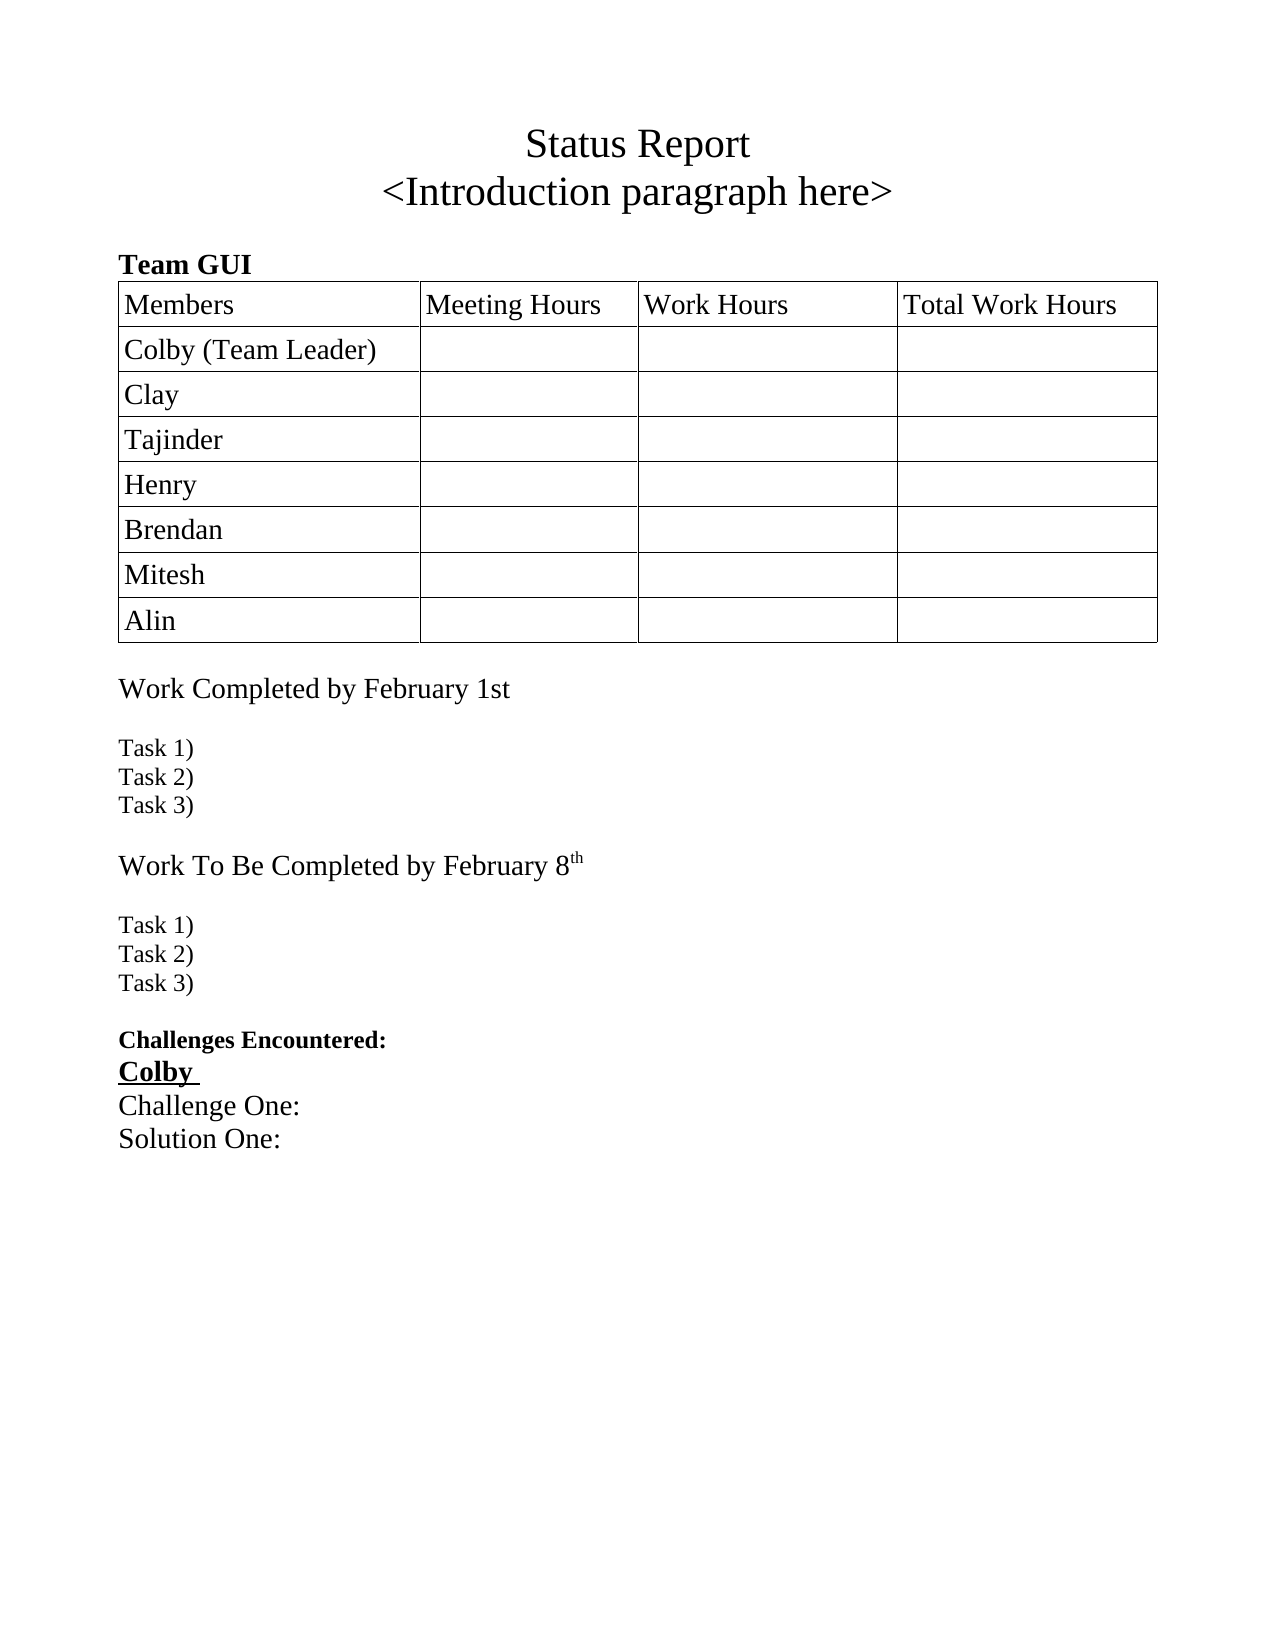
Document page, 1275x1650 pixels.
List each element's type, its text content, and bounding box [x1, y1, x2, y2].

table_cell [421, 507, 637, 552]
text Task 3) [118, 968, 1157, 997]
table_header Total Work Hours [898, 282, 1157, 326]
table_cell [898, 553, 1157, 597]
table_cell Clay [119, 372, 419, 416]
text Colby [118, 1054, 1157, 1088]
text Status Report [118, 118, 1157, 166]
table_cell [639, 462, 897, 506]
table_cell [639, 327, 897, 371]
text Work Completed by February 1st [118, 671, 1157, 704]
table_cell [421, 462, 637, 506]
table_cell [421, 327, 637, 371]
table_cell [639, 553, 897, 597]
table_cell [421, 372, 637, 416]
table_cell [898, 372, 1157, 416]
table_cell [639, 507, 897, 552]
table_cell [898, 507, 1157, 552]
text Task 1) [118, 733, 1157, 762]
text Task 2) [118, 939, 1157, 968]
table_header Members [119, 282, 419, 326]
text Challenge One: [118, 1088, 1157, 1121]
table_cell Tajinder [119, 417, 419, 461]
text Team GUI [118, 247, 1157, 281]
table_cell [639, 372, 897, 416]
table_cell [421, 553, 637, 597]
table_cell Alin [119, 598, 419, 642]
table_cell [639, 598, 897, 642]
table_cell [421, 417, 637, 461]
table_cell Mitesh [119, 553, 419, 597]
text Task 3) [118, 791, 1157, 819]
text Task 1) [118, 910, 1157, 939]
text Task 2) [118, 762, 1157, 791]
table_cell Henry [119, 462, 419, 506]
table_header Work Hours [639, 282, 897, 326]
table_cell [898, 462, 1157, 506]
table_cell Brendan [119, 507, 419, 552]
text Work To Be Completed by February 8th [118, 848, 1157, 882]
table_cell [639, 417, 897, 461]
table_header Meeting Hours [421, 282, 637, 326]
text <Introduction paragraph here> [118, 166, 1157, 214]
table_cell [898, 327, 1157, 371]
text Solution One: [118, 1121, 1157, 1155]
table_cell [898, 417, 1157, 461]
text Challenges Encountered: [118, 1025, 1157, 1054]
table_cell [898, 598, 1157, 642]
table_cell [421, 598, 637, 642]
table_cell Colby (Team Leader) [119, 327, 419, 371]
